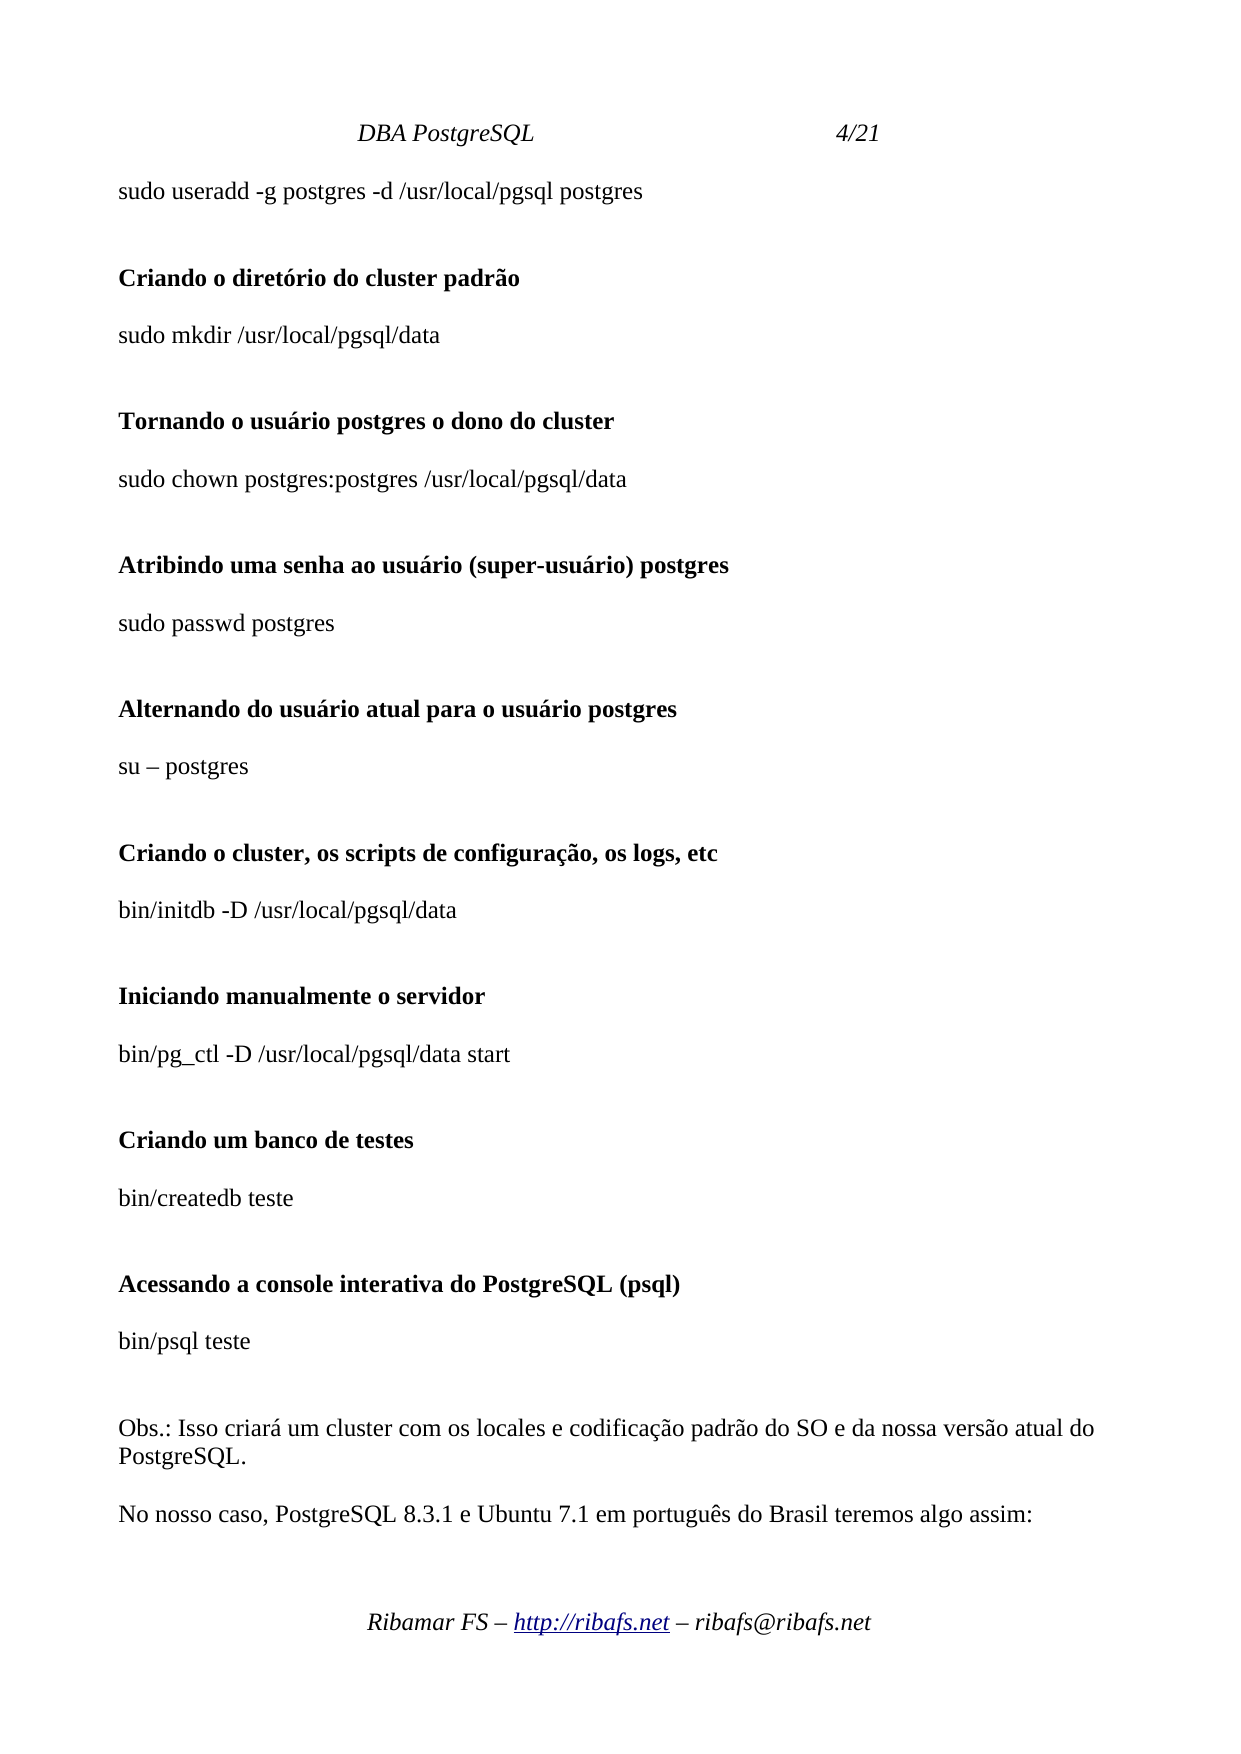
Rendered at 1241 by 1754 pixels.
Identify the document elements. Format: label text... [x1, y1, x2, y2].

text sudo chown postgres:postgres /usr/local/pgsql/data [118, 464, 1122, 521]
text bin/psql teste [118, 1298, 1122, 1384]
text bin/createdb teste [118, 1183, 1122, 1211]
text Iniciando manualmente o servidor [118, 981, 1122, 1010]
text bin/pg_ctl -D /usr/local/pgsql/data start [118, 1010, 1122, 1096]
text bin/initdb -D /usr/local/pgsql/data [118, 866, 1122, 924]
text sudo passwd postgres [118, 608, 1122, 665]
text sudo mkdir /usr/local/pgsql/data [118, 291, 1122, 378]
text Acessando a console interativa do PostgreSQL (psql) [118, 1269, 1122, 1298]
text sudo useradd -g postgres -d /usr/local/pgsql postgres [118, 176, 1122, 205]
text Alternando do usuário atual para o usuário postgres [118, 694, 1122, 723]
text No nosso caso, PostgreSQL 8.3.1 e Ubuntu 7.1 em português do Brasil teremos algo assim: [118, 1499, 1122, 1528]
text Criando um banco de testes [118, 1125, 1122, 1154]
text su – postgres [118, 751, 1122, 780]
text Criando o diretório do cluster padrão [118, 263, 1122, 291]
text Criando o cluster, os scripts de configuração, os logs, etc [118, 838, 1122, 866]
text Tornando o usuário postgres o dono do cluster [118, 406, 1122, 435]
text Atribindo uma senha ao usuário (super-usuário) postgres [118, 550, 1122, 579]
text Obs.: Isso criará um cluster com os locales e codificação padrão do SO e da nossa versão atual do PostgreSQL. [118, 1413, 1122, 1470]
